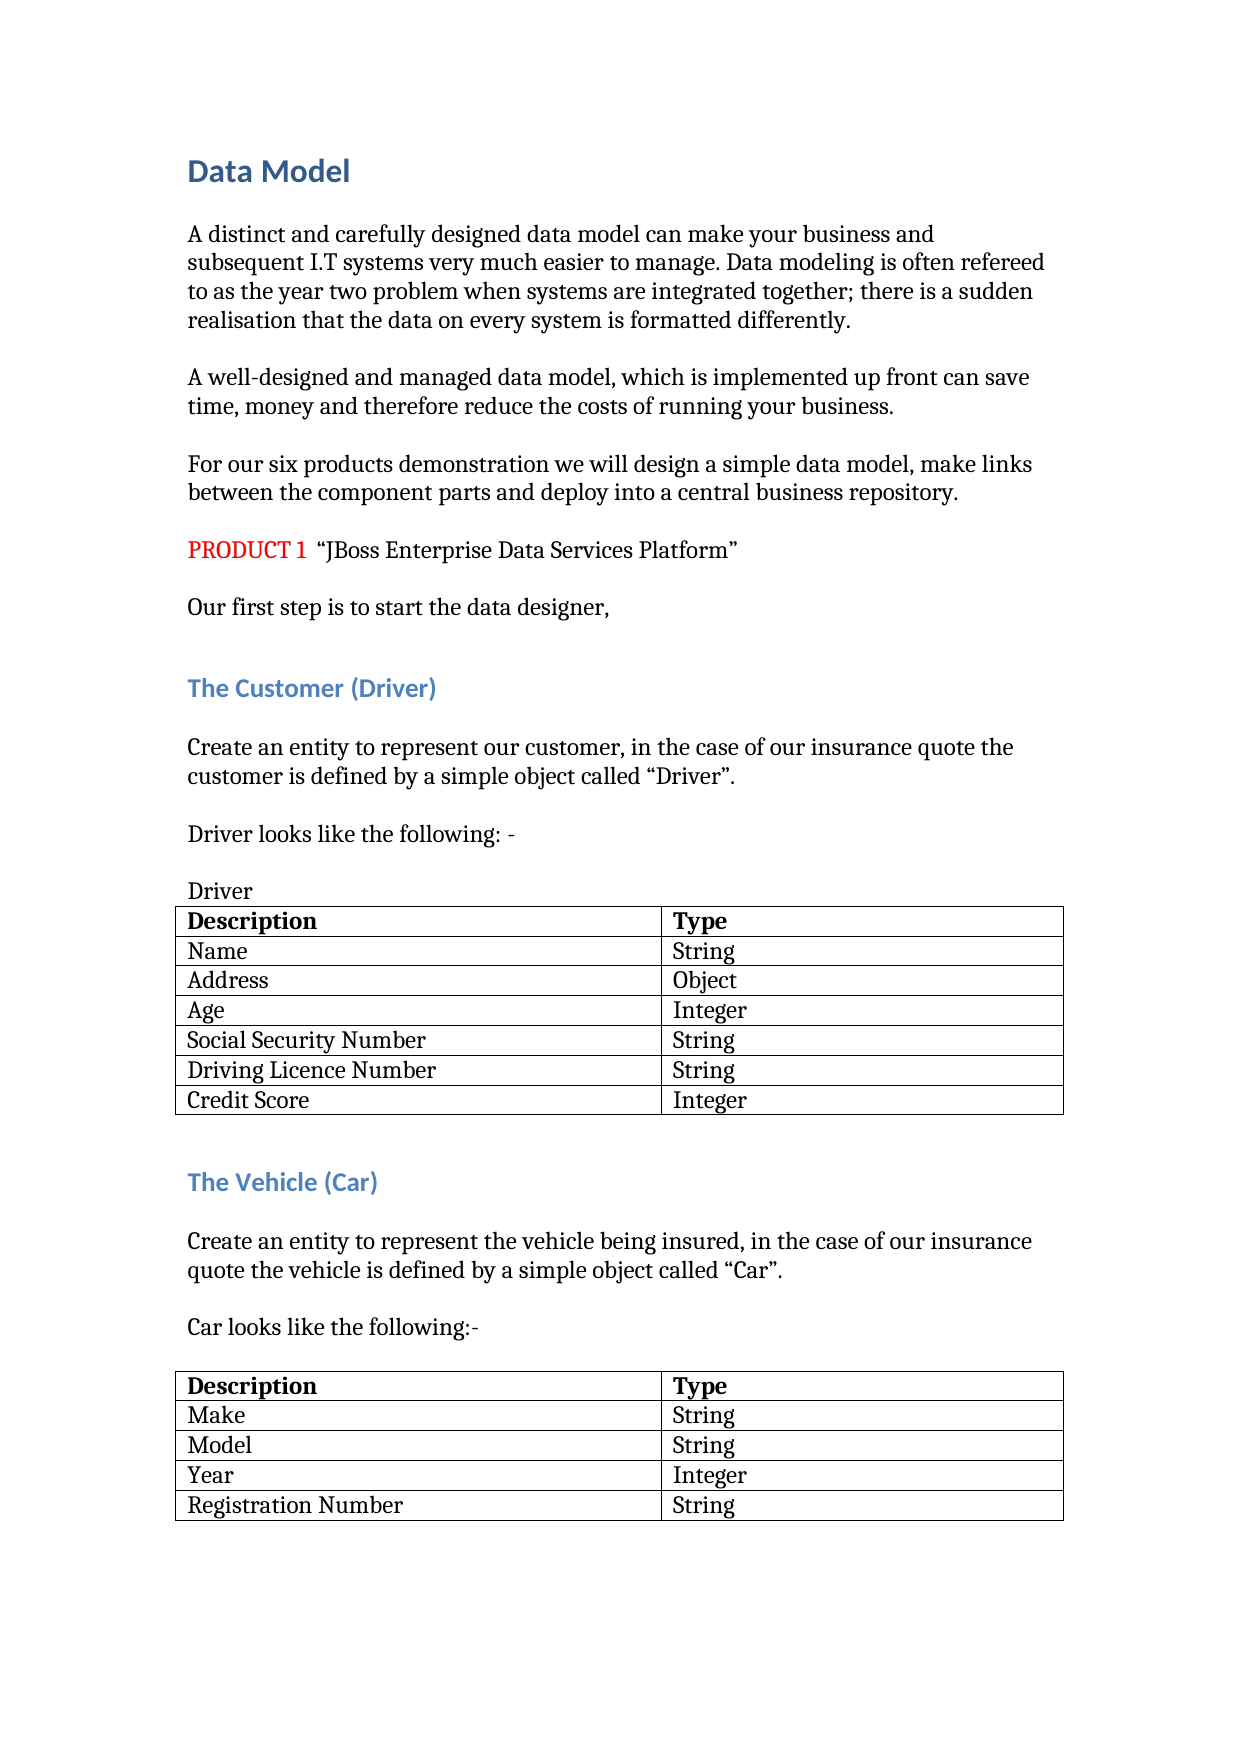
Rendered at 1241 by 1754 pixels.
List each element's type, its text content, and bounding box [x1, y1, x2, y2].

table_cell String [662, 1026, 1063, 1055]
table_cell Year [176, 1461, 661, 1490]
table_cell Integer [662, 1086, 1063, 1114]
text A distinct and carefully designed data model can make your business and subsequent I.T systems very much easier to manage. Data modeling is often refereed to as the year two problem when systems are integrated together; there is a sudden realisation that the data on every system is formatted differently. [187, 219, 1053, 334]
text Car looks like the following:- [187, 1313, 1053, 1342]
subtitle The Customer (Driver) [187, 672, 1053, 704]
text Driver looks like the following: - [187, 819, 1053, 848]
text Create an entity to represent our customer, in the case of our insurance quote the customer is defined by a simple object called “Driver”. [187, 733, 1053, 791]
table_cell Name [176, 937, 661, 965]
table_cell String [662, 1491, 1063, 1519]
table_cell Make [176, 1401, 661, 1430]
text Driver [187, 877, 1053, 906]
table_cell Model [176, 1431, 661, 1460]
table_cell Address [176, 966, 661, 995]
table_cell Object [662, 966, 1063, 995]
table_header Description [176, 907, 661, 936]
table_cell Social Security Number [176, 1026, 661, 1055]
table_cell Integer [662, 996, 1063, 1025]
text PRODUCT 1 “JBoss Enterprise Data Services Platform” [187, 536, 1053, 564]
table_cell String [662, 1056, 1063, 1084]
table_cell String [662, 1431, 1063, 1460]
table_header Type [662, 1372, 1063, 1400]
text For our six products demonstration we will design a simple data model, make links between the component parts and deploy into a central business repository. [187, 449, 1053, 507]
text Data Model [187, 150, 1053, 191]
table_cell Integer [662, 1461, 1063, 1490]
text A well-designed and managed data model, which is implemented up front can save time, money and therefore reduce the costs of running your business. [187, 363, 1053, 421]
table_header Description [176, 1372, 661, 1400]
text Create an entity to represent the vehicle being insured, in the case of our insurance quote the vehicle is defined by a simple object called “Car”. [187, 1227, 1053, 1284]
table_cell Credit Score [176, 1086, 661, 1114]
table_cell String [662, 1401, 1063, 1430]
table_cell Driving Licence Number [176, 1056, 661, 1084]
table_cell Age [176, 996, 661, 1025]
subtitle The Vehicle (Car) [187, 1165, 1053, 1198]
table_header Type [662, 907, 1063, 936]
table_cell Registration Number [176, 1491, 661, 1519]
text Our first step is to start the data designer, [187, 593, 1053, 622]
table_cell String [662, 937, 1063, 965]
